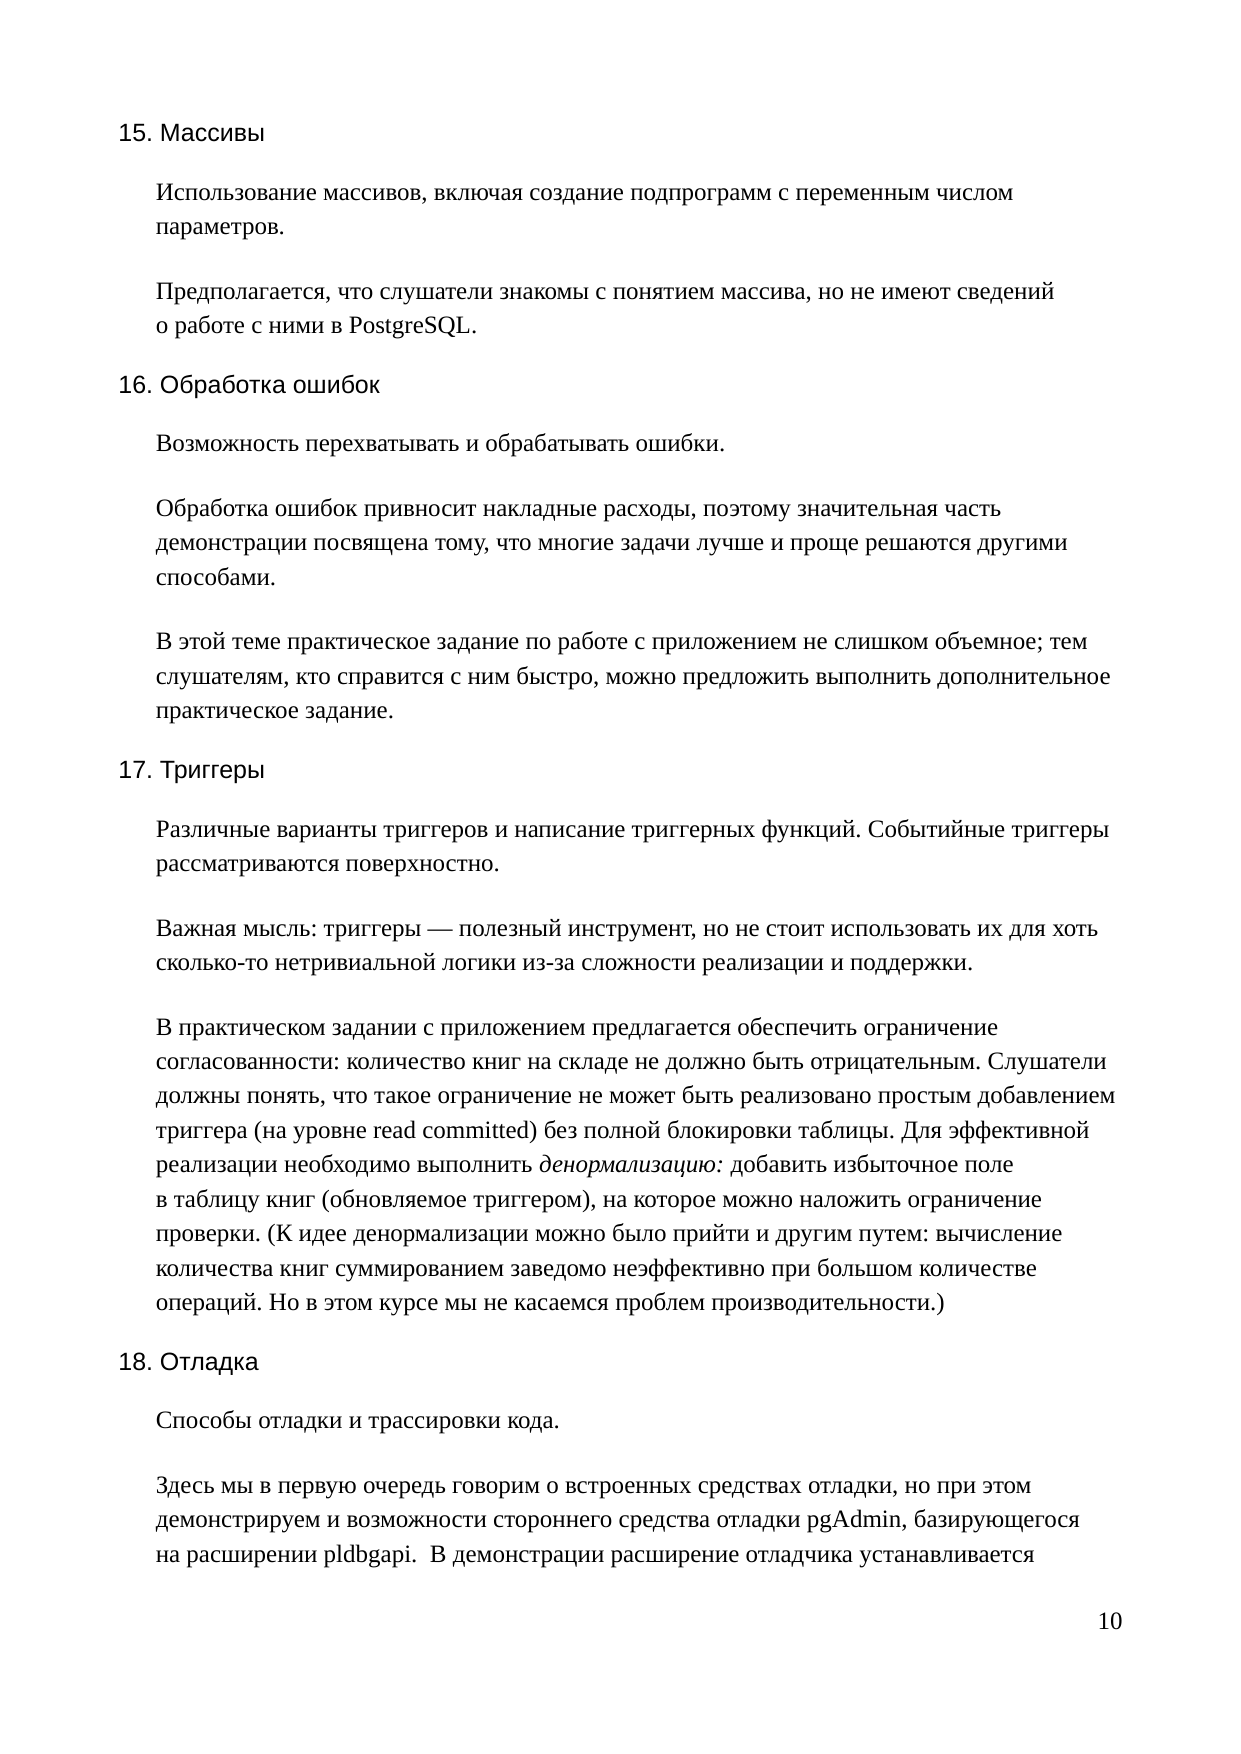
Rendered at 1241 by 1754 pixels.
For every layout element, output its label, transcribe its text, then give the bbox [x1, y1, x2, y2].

subtitle 18. Отладка [118, 1347, 1122, 1376]
text Обработка ошибок привносит накладные расходы, поэтому значительная часть демонстрации посвящена тому, что многие задачи лучше и проще решаются другими способами. [156, 493, 1122, 591]
text В практическом задании с приложением предлагается обеспечить ограничение согласованности: количество книг на складе не должно быть отрицательным. Слушатели должны понять, что такое ограничение не может быть реализовано простым добавлением триггера (на уровне read committed) без полной блокировки таблицы. Для эффективной реализации необходимо выполнить денормализацию: добавить избыточное поле в таблицу книг (обновляемое триггером), на которое можно наложить ограничение проверки. (К идее денормализации можно было прийти и другим путем: вычисление количества книг суммированием заведомо неэффективно при большом количестве операций. Но в этом курсе мы не касаемся проблем производительности.) [156, 1012, 1122, 1316]
subtitle 16. Обработка ошибок [118, 370, 1122, 398]
text Здесь мы в первую очередь говорим о встроенных средствах отладки, но при этом демонстрируем и возможности стороннего средства отладки pgAdmin, базирующегося на расширении pldbgapi. В демонстрации расширение отладчика устанавливается [156, 1470, 1122, 1568]
text Возможность перехватывать и обрабатывать ошибки. [156, 428, 1122, 457]
text Предполагается, что слушатели знакомы с понятием массива, но не имеют сведений о работе с ними в PostgreSQL. [156, 276, 1122, 339]
text Различные варианты триггеров и написание триггерных функций. Событийные триггеры рассматриваются поверхностно. [156, 814, 1122, 877]
text Использование массивов, включая создание подпрограмм с переменным числом параметров. [156, 177, 1122, 240]
text Важная мысль: триггеры — полезный инструмент, но не стоит использовать их для хоть сколько-то нетривиальной логики из-за сложности реализации и поддержки. [156, 913, 1122, 976]
text Способы отладки и трассировки кода. [156, 1406, 1122, 1434]
subtitle 15. Массивы [118, 118, 1122, 147]
subtitle 17. Триггеры [118, 755, 1122, 784]
text В этой теме практическое задание по работе с приложением не слишком объемное; тем слушателям, кто справится с ним быстро, можно предложить выполнить дополнительное практическое задание. [156, 626, 1122, 724]
